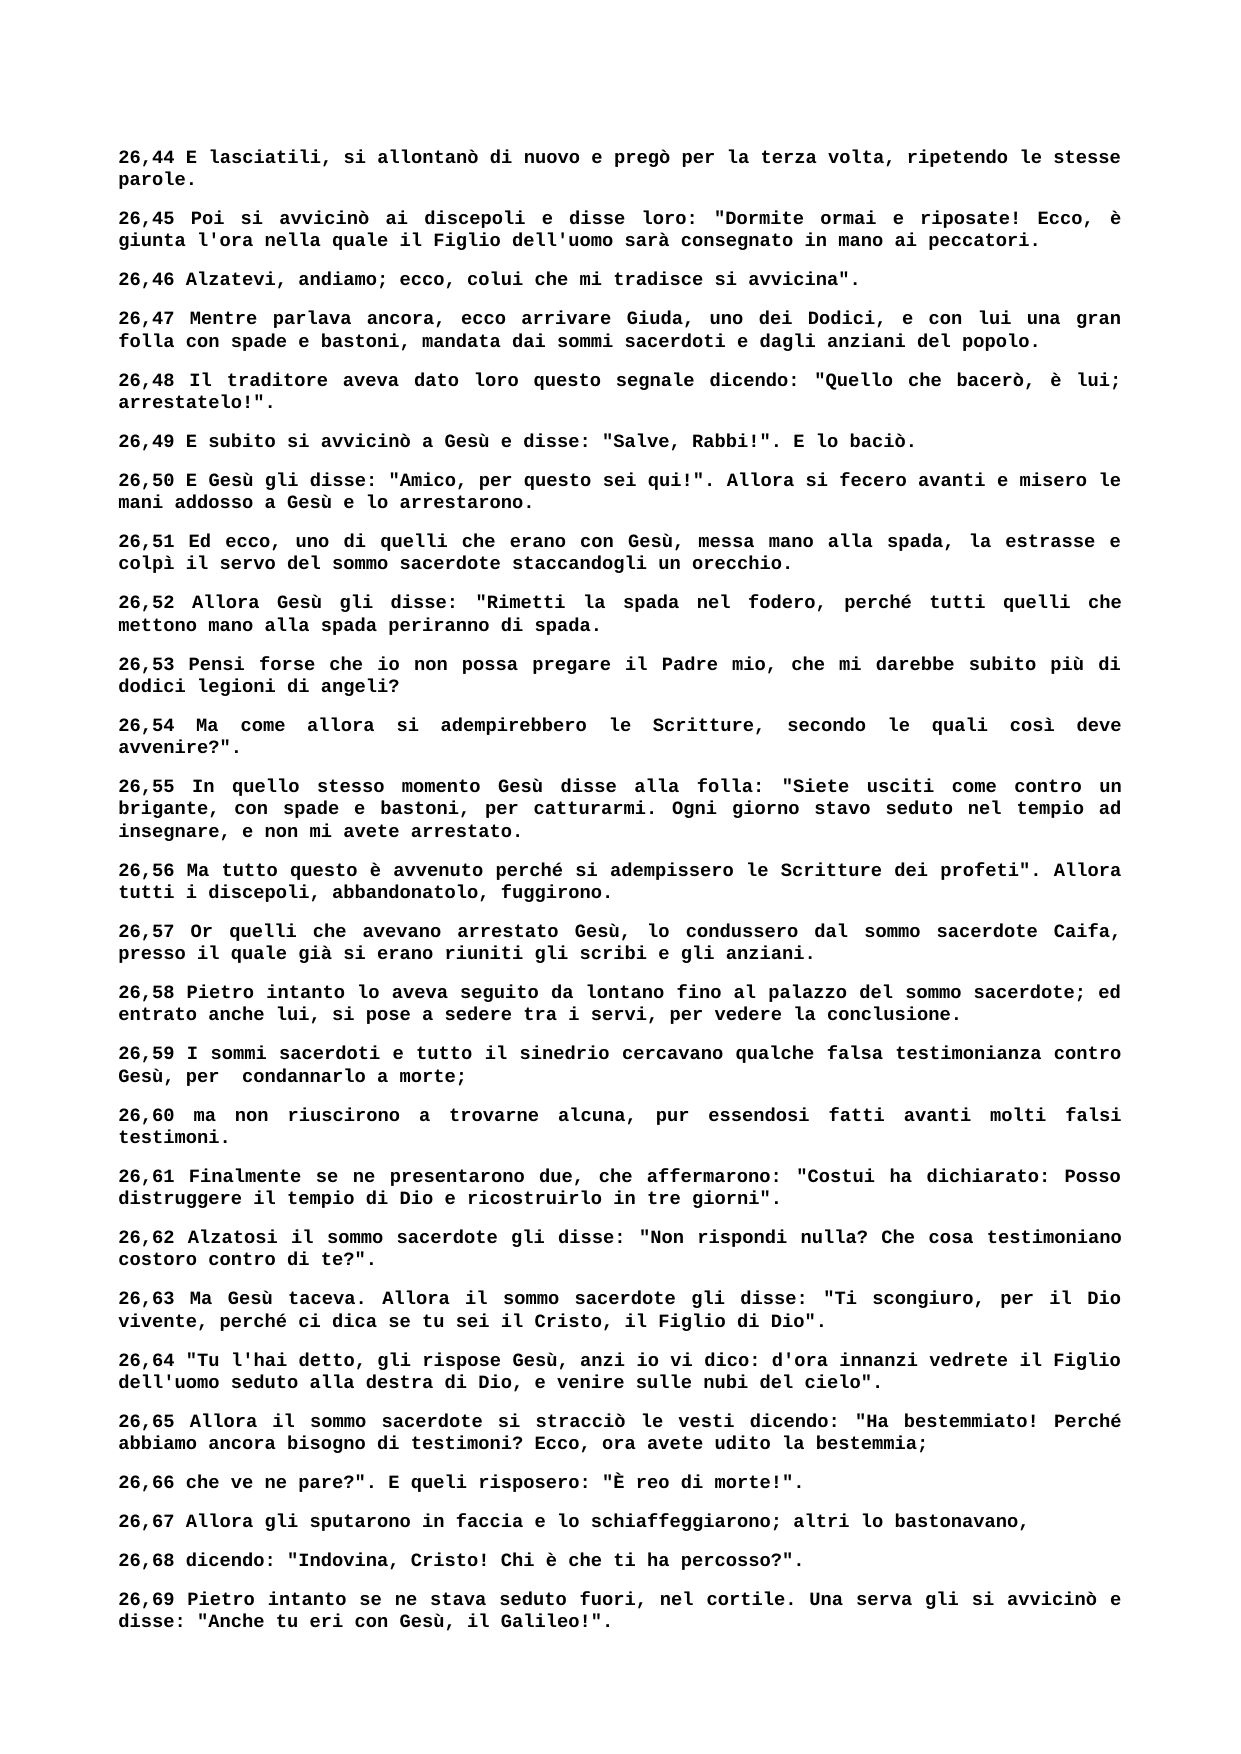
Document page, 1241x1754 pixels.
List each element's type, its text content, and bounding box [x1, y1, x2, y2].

text 26,68 dicendo: "Indovina, Cristo! Chi è che ti ha percosso?". [118, 1551, 1122, 1572]
text 26,53 Pensi forse che io non possa pregare il Padre mio, che mi darebbe subito più di dodici legioni di angeli? [118, 654, 1122, 698]
text 26,58 Pietro intanto lo aveva seguito da lontano fino al palazzo del sommo sacerdote; ed entrato anche lui, si pose a sedere tra i servi, per vedere la conclusione. [118, 983, 1122, 1026]
text 26,56 Ma tutto questo è avvenuto perché si adempissero le Scritture dei profeti". Allora tutti i discepoli, abbandonatolo, fuggirono. [118, 860, 1122, 904]
text 26,64 "Tu l'hai detto, gli rispose Gesù, anzi io vi dico: d'ora innanzi vedrete il Figlio dell'uomo seduto alla destra di Dio, e venire sulle nubi del cielo". [118, 1350, 1122, 1394]
text 26,61 Finalmente se ne presentarono due, che affermarono: "Costui ha dichiarato: Posso distruggere il tempio di Dio e ricostruirlo in tre giorni". [118, 1167, 1122, 1210]
text 26,45 Poi si avvicinò ai discepoli e disse loro: "Dormite ormai e riposate! Ecco, è giunta l'ora nella quale il Figlio dell'uomo sarà consegnato in mano ai peccatori. [118, 209, 1122, 252]
text 26,55 In quello stesso momento Gesù disse alla folla: "Siete usciti come contro un brigante, con spade e bastoni, per catturarmi. Ogni giorno stavo seduto nel tempio ad insegnare, e non mi avete arrestato. [118, 777, 1122, 843]
text 26,46 Alzatevi, andiamo; ecco, colui che mi tradisce si avvicina". [118, 270, 1122, 291]
text 26,52 Allora Gesù gli disse: "Rimetti la spada nel fodero, perché tutti quelli che mettono mano alla spada periranno di spada. [118, 593, 1122, 637]
text 26,50 E Gesù gli disse: "Amico, per questo sei qui!". Allora si fecero avanti e misero le mani addosso a Gesù e lo arrestarono. [118, 471, 1122, 514]
text 26,67 Allora gli sputarono in faccia e lo schiaffeggiarono; altri lo bastonavano, [118, 1512, 1122, 1533]
text 26,65 Allora il sommo sacerdote si stracciò le vesti dicendo: "Ha bestemmiato! Perché abbiamo ancora bisogno di testimoni? Ecco, ora avete udito la bestemmia; [118, 1412, 1122, 1455]
text 26,66 che ve ne pare?". E queli risposero: "È reo di morte!". [118, 1473, 1122, 1494]
text 26,60 ma non riuscirono a trovarne alcuna, pur essendosi fatti avanti molti falsi testimoni. [118, 1105, 1122, 1149]
text 26,62 Alzatosi il sommo sacerdote gli disse: "Non rispondi nulla? Che cosa testimoniano costoro contro di te?". [118, 1228, 1122, 1271]
text 26,63 Ma Gesù taceva. Allora il sommo sacerdote gli disse: "Ti scongiuro, per il Dio vivente, perché ci dica se tu sei il Cristo, il Figlio di Dio". [118, 1289, 1122, 1333]
text 26,47 Mentre parlava ancora, ecco arrivare Giuda, uno dei Dodici, e con lui una gran folla con spade e bastoni, mandata dai sommi sacerdoti e dagli anziani del popolo. [118, 309, 1122, 353]
text 26,54 Ma come allora si adempirebbero le Scritture, secondo le quali così deve avvenire?". [118, 716, 1122, 759]
text 26,49 E subito si avvicinò a Gesù e disse: "Salve, Rabbi!". E lo baciò. [118, 432, 1122, 453]
text 26,44 E lasciatili, si allontanò di nuovo e pregò per la terza volta, ripetendo le stesse parole. [118, 148, 1122, 191]
text 26,57 Or quelli che avevano arrestato Gesù, lo condussero dal sommo sacerdote Caifa, presso il quale già si erano riuniti gli scribi e gli anziani. [118, 922, 1122, 965]
text 26,51 Ed ecco, uno di quelli che erano con Gesù, messa mano alla spada, la estrasse e colpì il servo del sommo sacerdote staccandogli un orecchio. [118, 532, 1122, 575]
text 26,59 I sommi sacerdoti e tutto il sinedrio cercavano qualche falsa testimonianza contro Gesù, per condannarlo a morte; [118, 1044, 1122, 1088]
text 26,69 Pietro intanto se ne stava seduto fuori, nel cortile. Una serva gli si avvicinò e disse: "Anche tu eri con Gesù, il Galileo!". [118, 1590, 1122, 1633]
text 26,48 Il traditore aveva dato loro questo segnale dicendo: "Quello che bacerò, è lui; arrestatelo!". [118, 370, 1122, 414]
